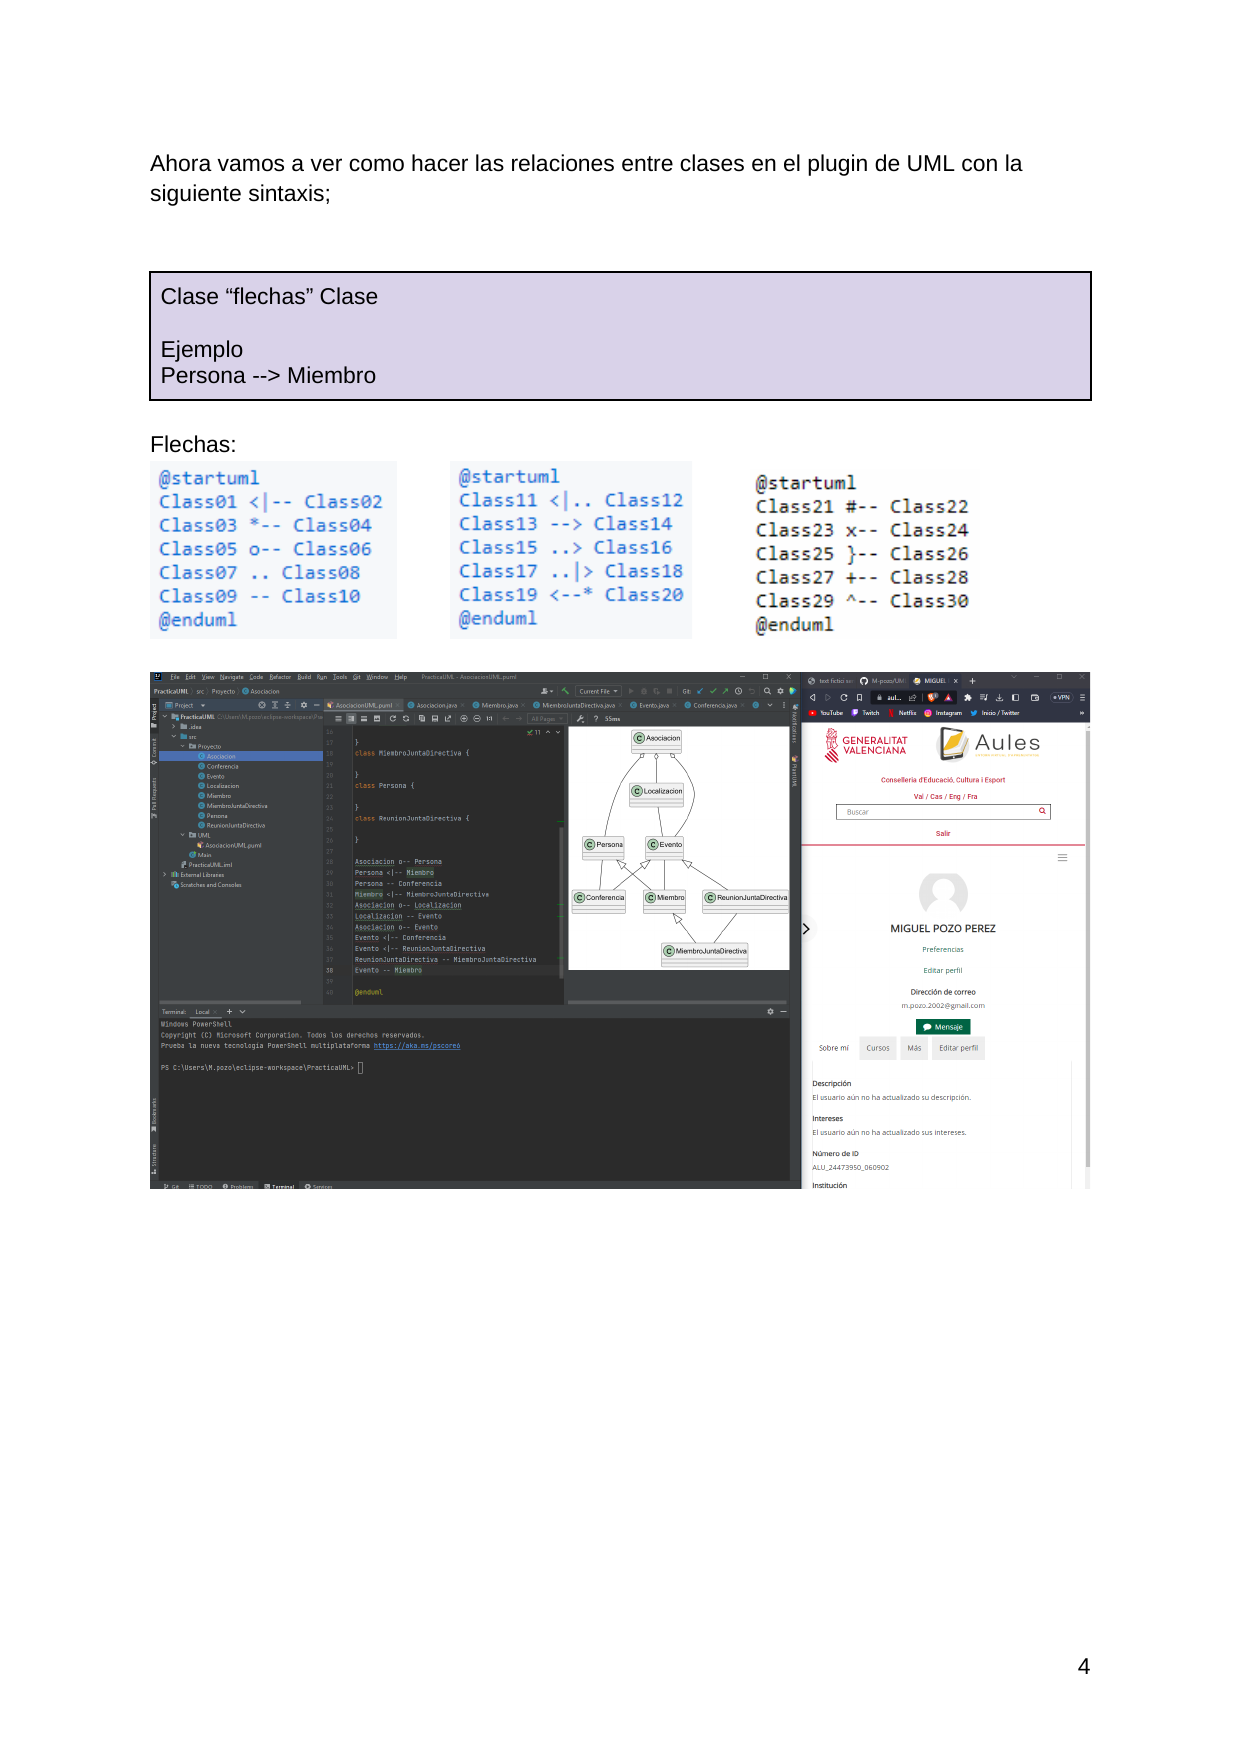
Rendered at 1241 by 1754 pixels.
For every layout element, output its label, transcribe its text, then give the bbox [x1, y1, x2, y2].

picture [150, 672, 1091, 1189]
picture [150, 461, 397, 639]
picture [450, 461, 693, 639]
table_header Clase “flechas” Clase Ejemplo Persona --> Miembro [151, 273, 1090, 399]
text Ahora vamos a ver como hacer las relaciones entre clases en el plugin de UML con la siguiente sintaxis; [150, 150, 1090, 207]
picture [750, 469, 980, 639]
text Flechas: [150, 431, 1090, 458]
